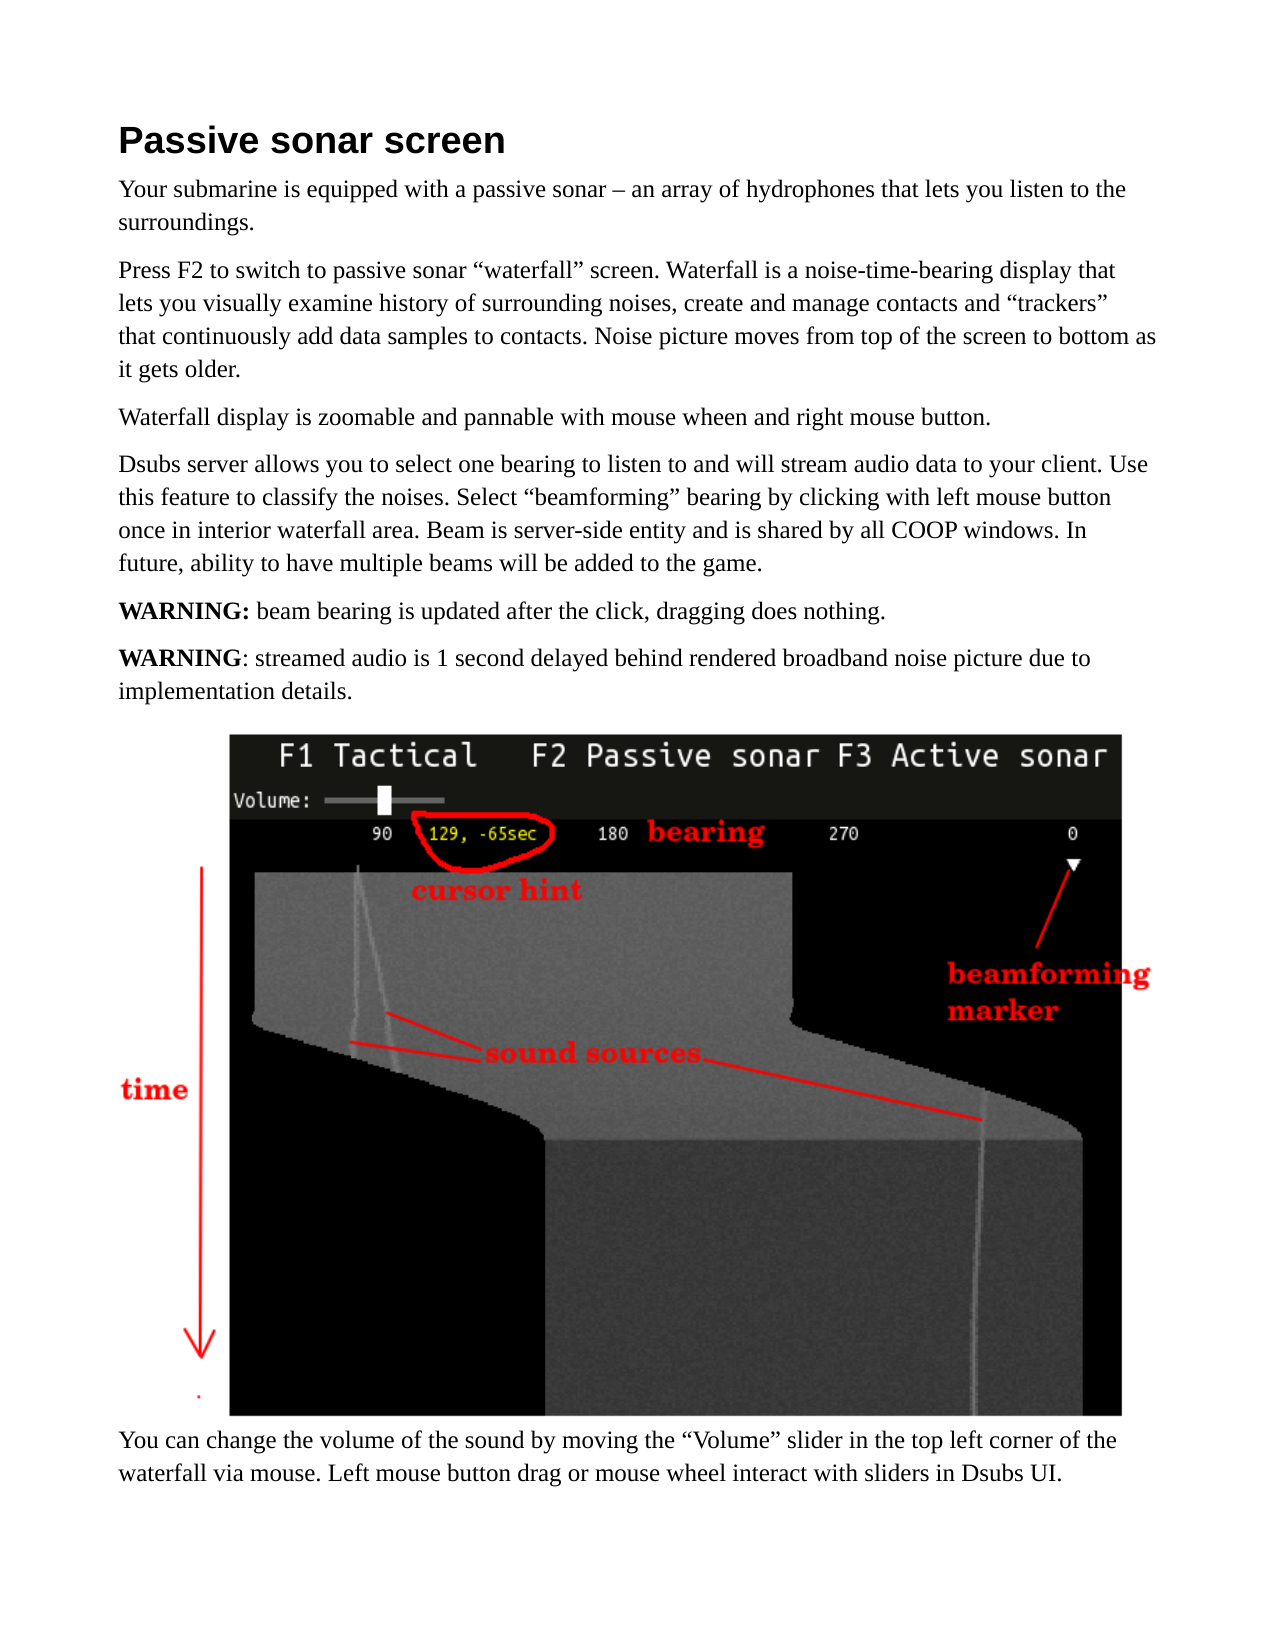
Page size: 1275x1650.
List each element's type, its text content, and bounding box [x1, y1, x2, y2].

text You can change the volume of the sound by moving the “Volume” slider in the top left corner of the waterfall via mouse. Left mouse button drag or mouse wheel interact with sliders in Dsubs UI. [118, 1422, 1157, 1487]
text WARNING: streamed audio is 1 second delayed behind rendered broadband noise picture due to implementation details. [118, 643, 1157, 705]
text Your submarine is equipped with a passive sonar – an array of hydrophones that lets you listen to the surroundings. [118, 174, 1157, 236]
picture [118, 723, 1157, 1422]
text WARNING: beam bearing is updated after the click, dragging does nothing. [118, 596, 1157, 624]
text Press F2 to switch to passive sonar “waterfall” screen. Waterfall is a noise-time-bearing display that lets you visually examine history of surrounding noises, create and manage contacts and “trackers” that continuously add data samples to contacts. Noise picture moves from top of the screen to bottom as it gets older. [118, 255, 1157, 383]
subtitle Passive sonar screen [118, 118, 1157, 162]
text Dsubs server allows you to select one bearing to listen to and will stream audio data to your client. Use this feature to classify the noises. Select “beamforming” bearing by clicking with left mouse button once in interior waterfall area. Beam is server-side entity and is shared by all COOP windows. In future, ability to have multiple beams will be added to the game. [118, 449, 1157, 577]
text Waterfall display is zoomable and pannable with mouse wheen and right mouse button. [118, 402, 1157, 430]
